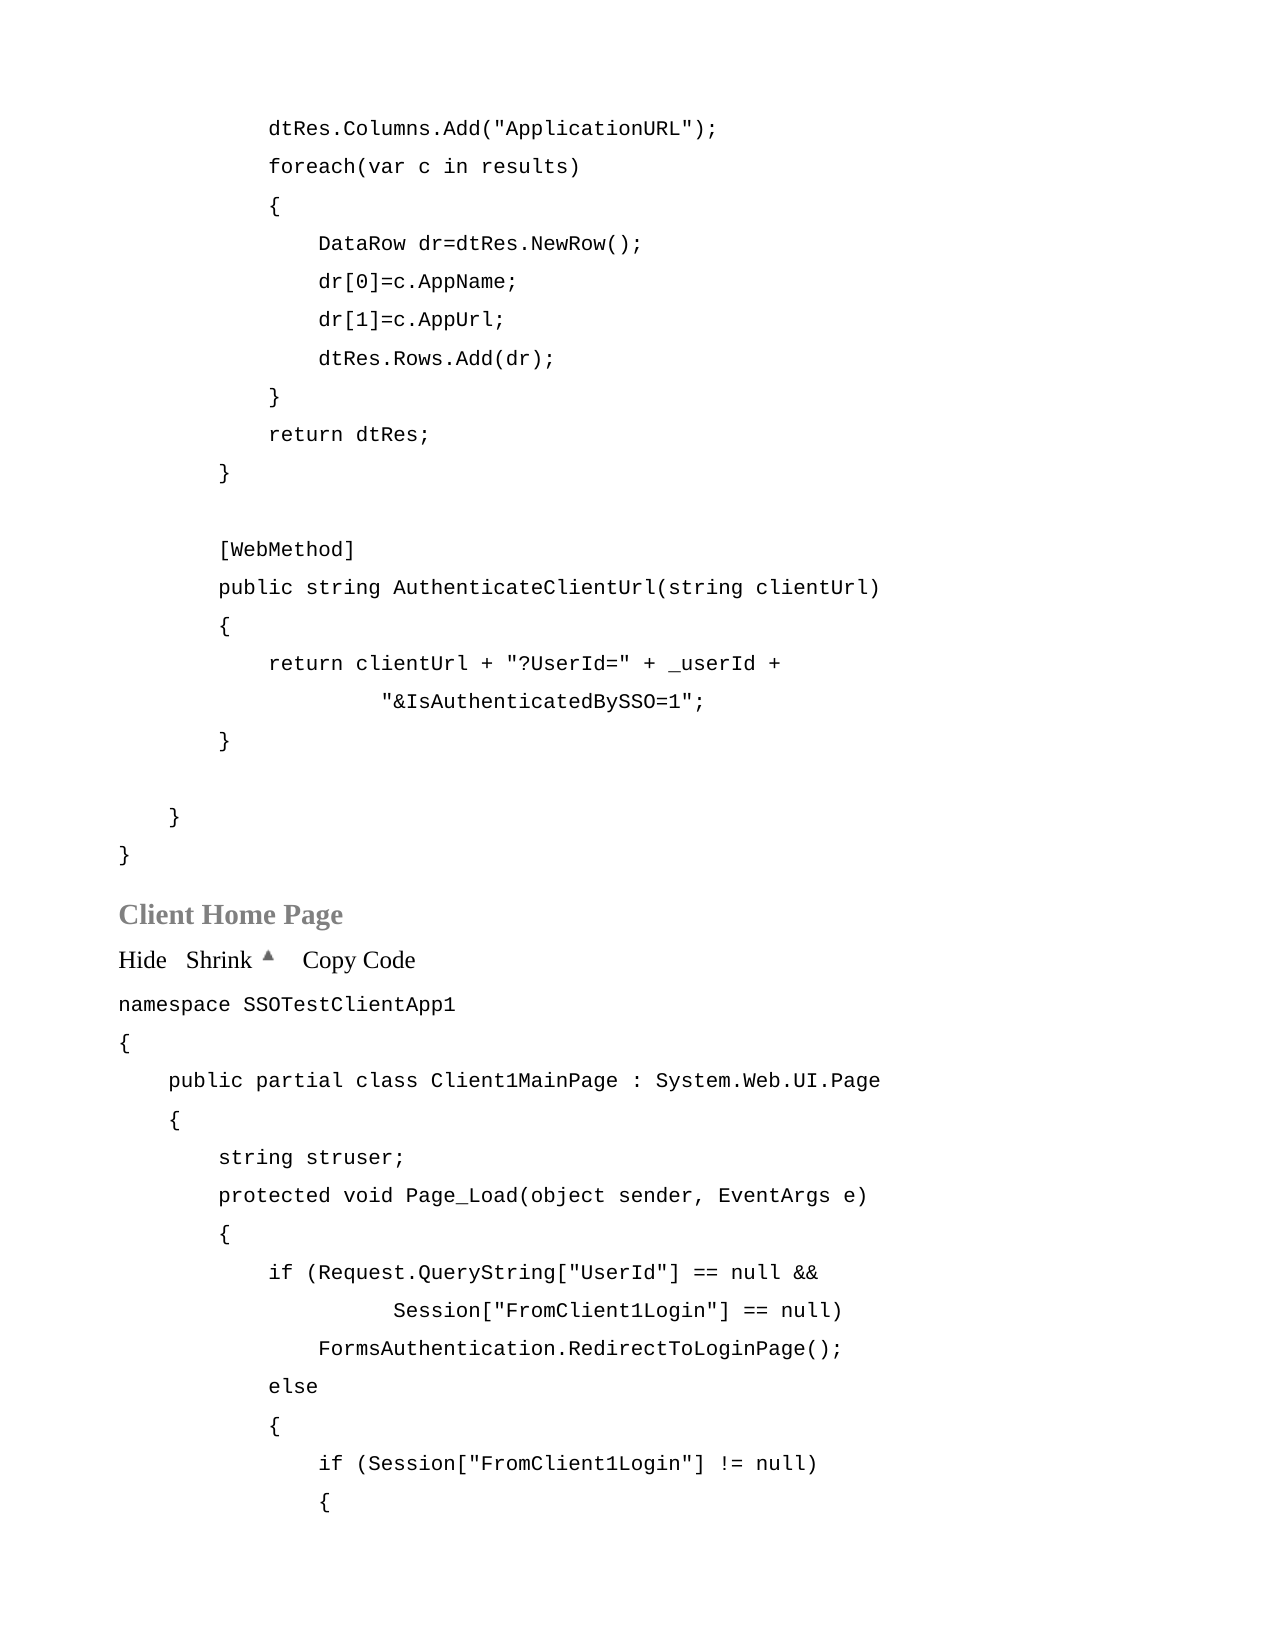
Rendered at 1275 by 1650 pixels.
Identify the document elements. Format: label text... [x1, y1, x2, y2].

text foreach(var c in results) [118, 156, 1157, 180]
text dtRes.Columns.Add("ApplicationURL"); [118, 118, 1157, 142]
text return clientUrl + "?UserId=" + _userId + [118, 653, 1157, 677]
text { [118, 1109, 1157, 1132]
text "&IsAuthenticatedBySSO=1"; [118, 692, 1157, 715]
text { [118, 1491, 1157, 1515]
text else [118, 1376, 1157, 1400]
text } [118, 462, 1157, 486]
text public partial class Client1MainPage : System.Web.UI.Page [118, 1071, 1157, 1094]
text if (Request.QueryString["UserId"] == null && [118, 1262, 1157, 1285]
text protected void Page_Load(object sender, EventArgs e) [118, 1185, 1157, 1209]
text dr[0]=c.AppName; [118, 271, 1157, 295]
text Hide Shrink Copy Code [118, 943, 1157, 974]
text { [118, 615, 1157, 639]
text { [118, 1032, 1157, 1056]
text if (Session["FromClient1Login"] != null) [118, 1453, 1157, 1476]
text } [118, 844, 1157, 868]
subtitle Client Home Page [118, 897, 1157, 931]
text } [118, 730, 1157, 753]
text FormsAuthentication.RedirectToLoginPage(); [118, 1338, 1157, 1362]
text { [118, 1223, 1157, 1247]
text dr[1]=c.AppUrl; [118, 309, 1157, 333]
text Session["FromClient1Login"] == null) [118, 1300, 1157, 1323]
text namespace SSOTestClientApp1 [118, 994, 1157, 1018]
text { [118, 1414, 1157, 1438]
text string struser; [118, 1147, 1157, 1171]
text } [118, 386, 1157, 409]
text return dtRes; [118, 424, 1157, 448]
text } [118, 806, 1157, 830]
text dtRes.Rows.Add(dr); [118, 347, 1157, 371]
text [WebMethod] [118, 539, 1157, 562]
text { [118, 194, 1157, 218]
picture [258, 943, 284, 969]
text public string AuthenticateClientUrl(string clientUrl) [118, 577, 1157, 601]
text DataRow dr=dtRes.NewRow(); [118, 233, 1157, 256]
